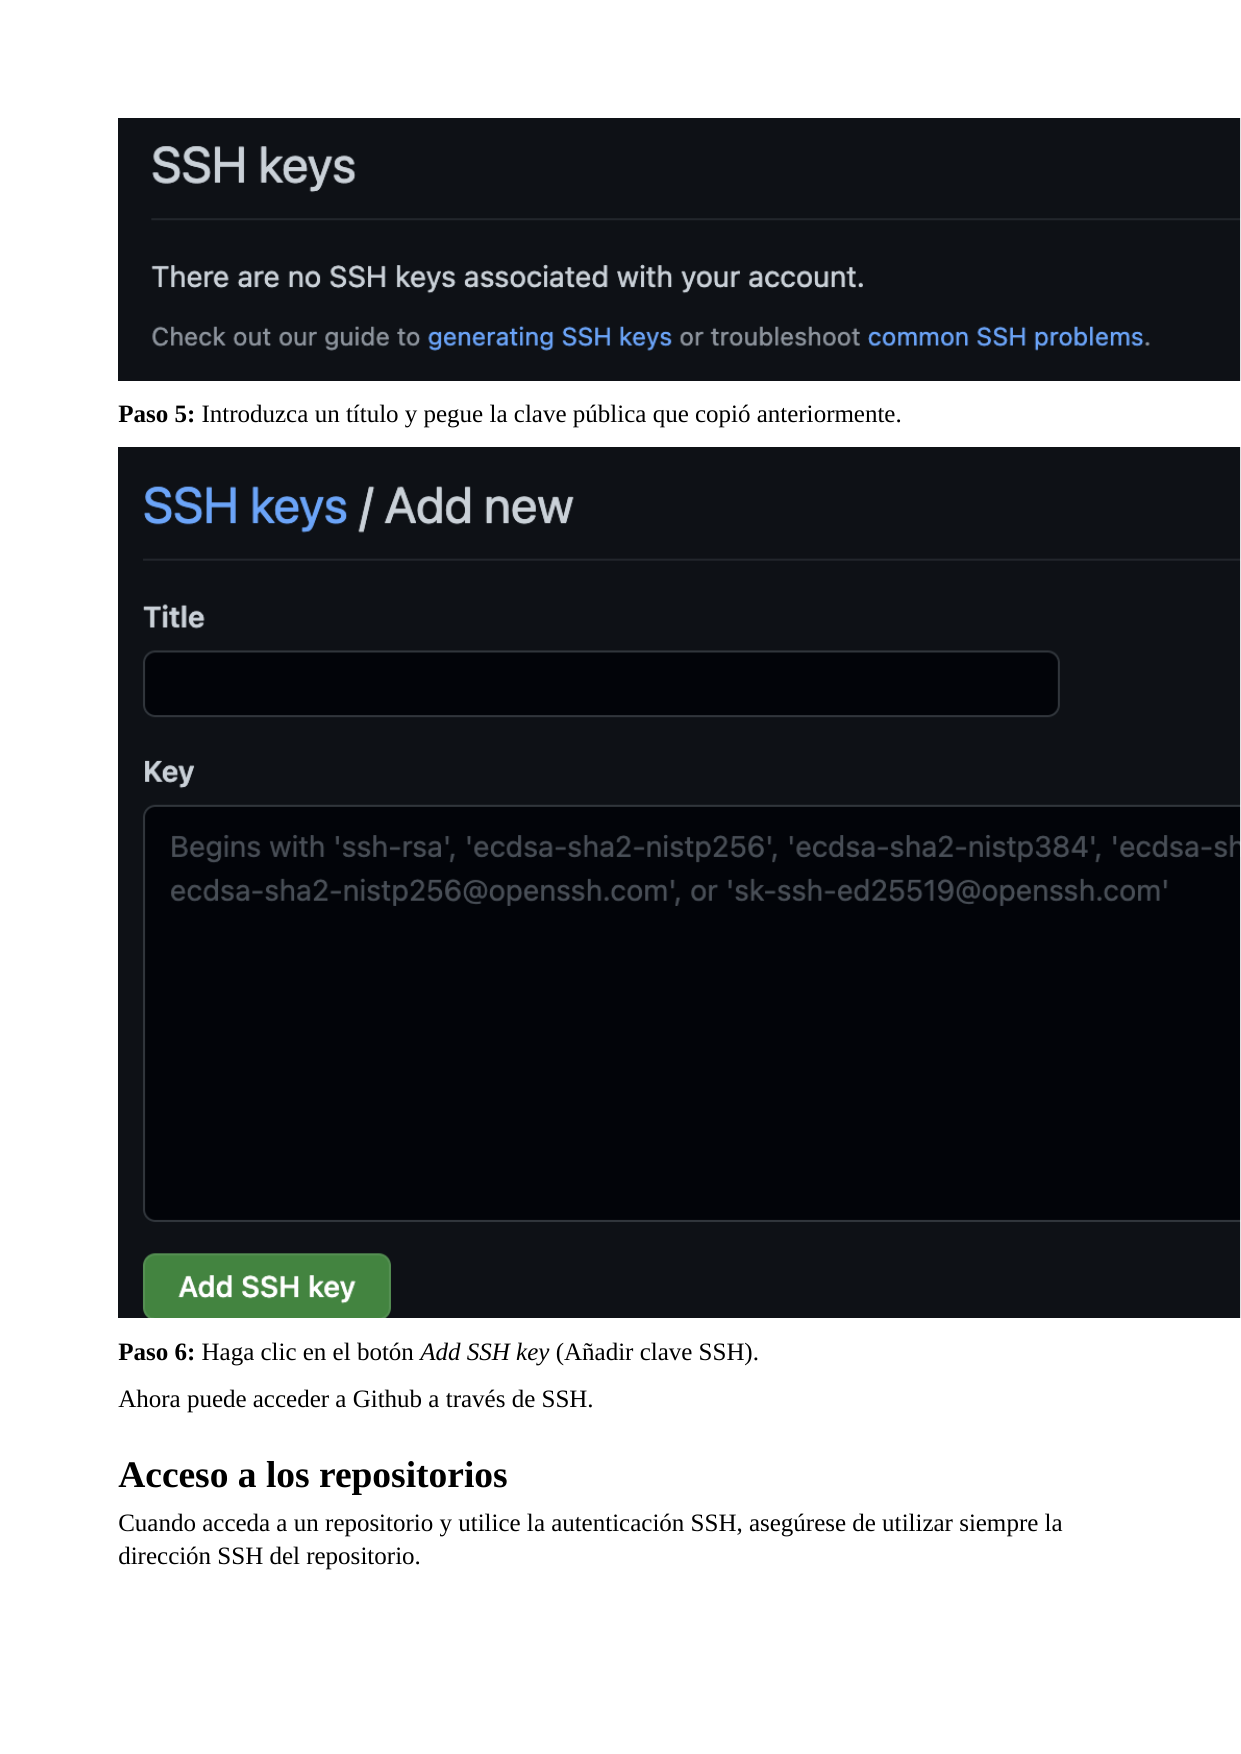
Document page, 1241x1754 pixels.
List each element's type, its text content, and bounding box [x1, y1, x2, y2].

picture [118, 447, 1241, 1318]
text Paso 5: Introduzca un título y pegue la clave pública que copió anteriormente. [118, 399, 1122, 428]
picture [118, 118, 1241, 381]
text Cuando acceda a un repositorio y utilice la autenticación SSH, asegúrese de utilizar siempre la dirección SSH del repositorio. [118, 1508, 1122, 1570]
text Ahora puede acceder a Github a través de SSH. [118, 1384, 1122, 1413]
subtitle Acceso a los repositorios [118, 1453, 1122, 1496]
text Paso 6: Haga clic en el botón Add SSH key (Añadir clave SSH). [118, 1337, 1122, 1366]
